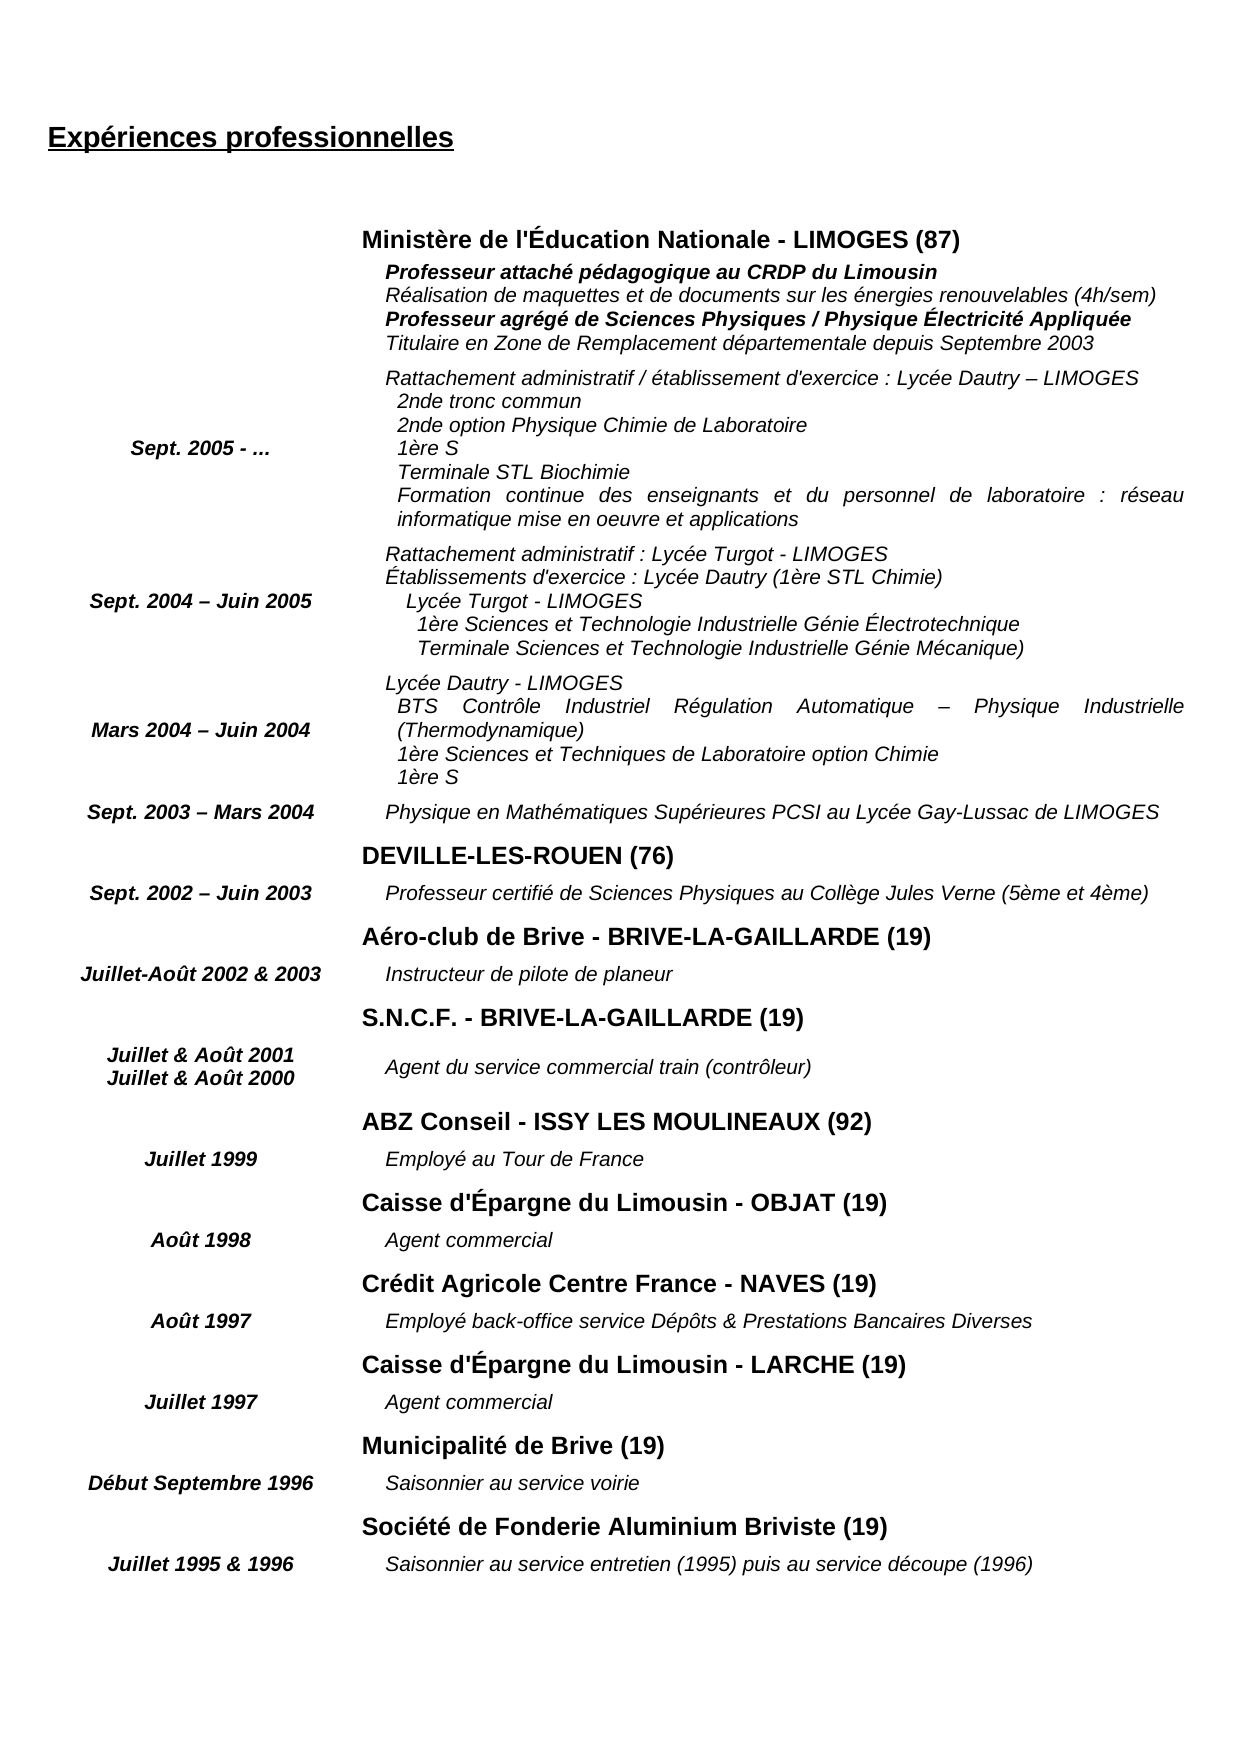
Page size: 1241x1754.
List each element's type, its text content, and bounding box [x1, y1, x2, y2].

table_cell Sept. 2004 – Juin 2005 [47, 536, 356, 666]
table_cell Juillet 1997 [47, 1385, 356, 1420]
table_cell Employé au Tour de France [356, 1142, 1193, 1177]
table_cell Aéro-club de Brive - BRIVE-LA-GAILLARDE (19) [356, 911, 1193, 957]
table_cell [47, 1420, 356, 1466]
table_header Ministère de l'Éducation Nationale - LIMOGES (87) Professeur attaché pédagogique au CRDP du Limousin Réalisation de maquettes et de documents sur les énergies renouvelables (4h/sem) Professeur agrégé de Sciences Physiques / Physique Électricité Appliquée Titulaire en Zone de Remplacement départementale depuis Septembre 2003 [356, 214, 1193, 360]
table_cell Lycée Dautry - LIMOGES BTS Contrôle Industriel Régulation Automatique – Physique Industrielle (Thermodynamique) 1ère Sciences et Techniques de Laboratoire option Chimie 1ère S [356, 666, 1193, 795]
table_cell S.N.C.F. - BRIVE-LA-GAILLARDE (19) [356, 992, 1193, 1038]
table_cell Juillet 1999 [47, 1142, 356, 1177]
table_cell Municipalité de Brive (19) [356, 1420, 1193, 1466]
table_cell [47, 1501, 356, 1547]
table_cell Rattachement administratif / établissement d'exercice : Lycée Dautry – LIMOGES 2nde tronc commun 2nde option Physique Chimie de Laboratoire 1ère S Terminale STL Biochimie Formation continue des enseignants et du personnel de laboratoire : réseau informatique mise en oeuvre et applications [356, 360, 1193, 536]
table_cell Professeur certifié de Sciences Physiques au Collège Jules Verne (5ème et 4ème) [356, 876, 1193, 911]
table_cell Agent commercial [356, 1223, 1193, 1258]
table_cell [47, 992, 356, 1038]
table_header [47, 214, 356, 360]
table_cell Août 1997 [47, 1304, 356, 1339]
table_cell Physique en Mathématiques Supérieures PCSI au Lycée Gay-Lussac de LIMOGES [356, 795, 1193, 830]
table_cell Crédit Agricole Centre France - NAVES (19) [356, 1258, 1193, 1304]
table_cell [47, 911, 356, 957]
table_cell [47, 1339, 356, 1385]
table_cell [47, 1096, 356, 1142]
table_cell Instructeur de pilote de planeur [356, 957, 1193, 992]
table_cell Saisonnier au service voirie [356, 1466, 1193, 1501]
table_cell Mars 2004 – Juin 2004 [47, 666, 356, 795]
table_cell [47, 830, 356, 876]
table_cell Juillet-Août 2002 & 2003 [47, 957, 356, 992]
table_cell Juillet & Août 2001 Juillet & Août 2000 [47, 1038, 356, 1096]
subtitle Expériences professionnelles [47, 121, 1193, 154]
table_cell DEVILLE-LES-ROUEN (76) [356, 830, 1193, 876]
table_cell Début Septembre 1996 [47, 1466, 356, 1501]
table_cell Employé back-office service Dépôts & Prestations Bancaires Diverses [356, 1304, 1193, 1339]
table_cell Rattachement administratif : Lycée Turgot - LIMOGES Établissements d'exercice : Lycée Dautry (1ère STL Chimie) Lycée Turgot - LIMOGES 1ère Sciences et Technologie Industrielle Génie Électrotechnique Terminale Sciences et Technologie Industrielle Génie Mécanique) [356, 536, 1193, 666]
table_cell Agent commercial [356, 1385, 1193, 1420]
table_cell Sept. 2003 – Mars 2004 [47, 795, 356, 830]
table_cell Caisse d'Épargne du Limousin - OBJAT (19) [356, 1177, 1193, 1223]
table_cell Caisse d'Épargne du Limousin - LARCHE (19) [356, 1339, 1193, 1385]
table_cell Agent du service commercial train (contrôleur) [356, 1038, 1193, 1096]
table_cell Août 1998 [47, 1223, 356, 1258]
table_cell Société de Fonderie Aluminium Briviste (19) [356, 1501, 1193, 1547]
table_cell Sept. 2002 – Juin 2003 [47, 876, 356, 911]
table_cell Juillet 1995 & 1996 [47, 1547, 356, 1582]
table_cell [47, 1258, 356, 1304]
table_cell Sept. 2005 - ... [47, 360, 356, 536]
table_cell ABZ Conseil - ISSY LES MOULINEAUX (92) [356, 1096, 1193, 1142]
table_cell [47, 1177, 356, 1223]
table_cell Saisonnier au service entretien (1995) puis au service découpe (1996) [356, 1547, 1193, 1582]
